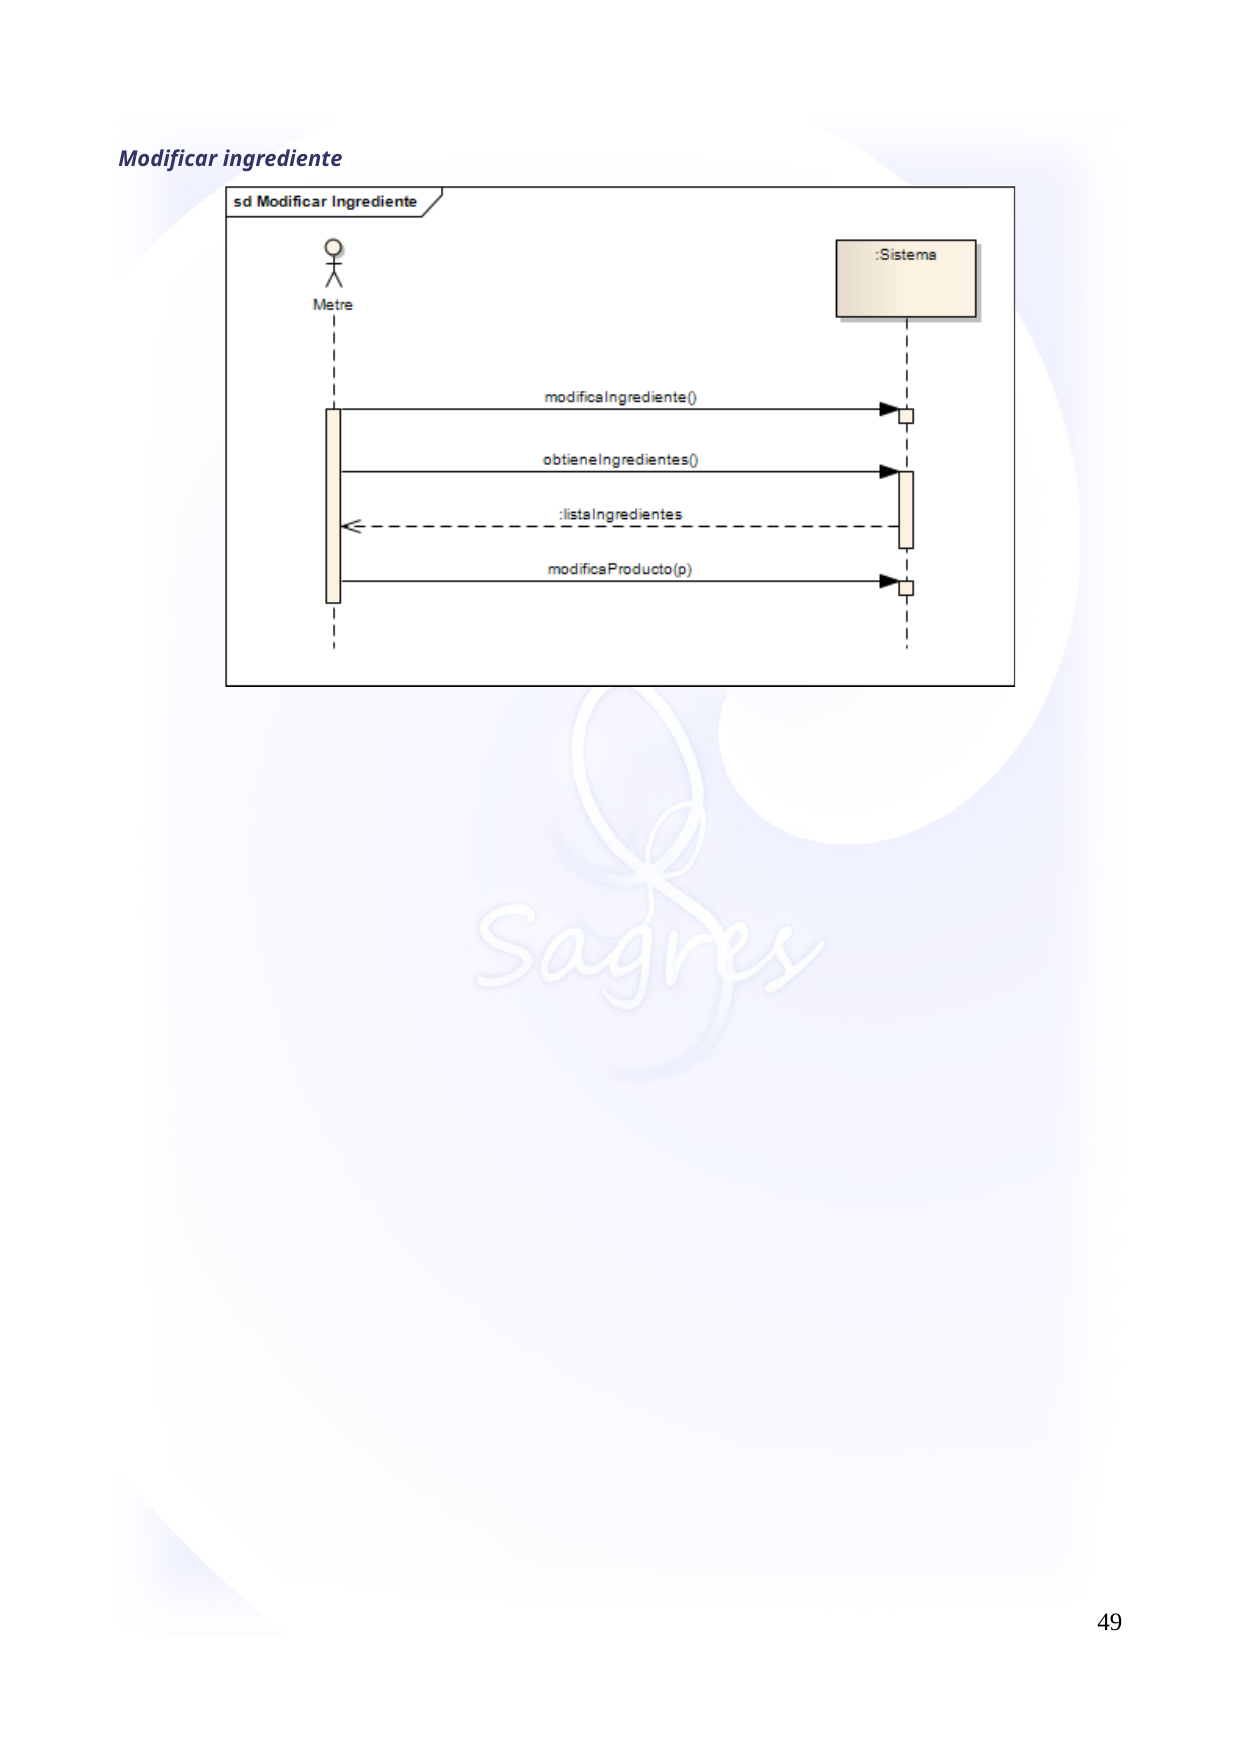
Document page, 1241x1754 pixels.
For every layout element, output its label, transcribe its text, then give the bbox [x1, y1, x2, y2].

picture [118, 118, 1122, 143]
subtitle Modificar ingrediente [118, 143, 1122, 173]
picture [118, 173, 1122, 1636]
